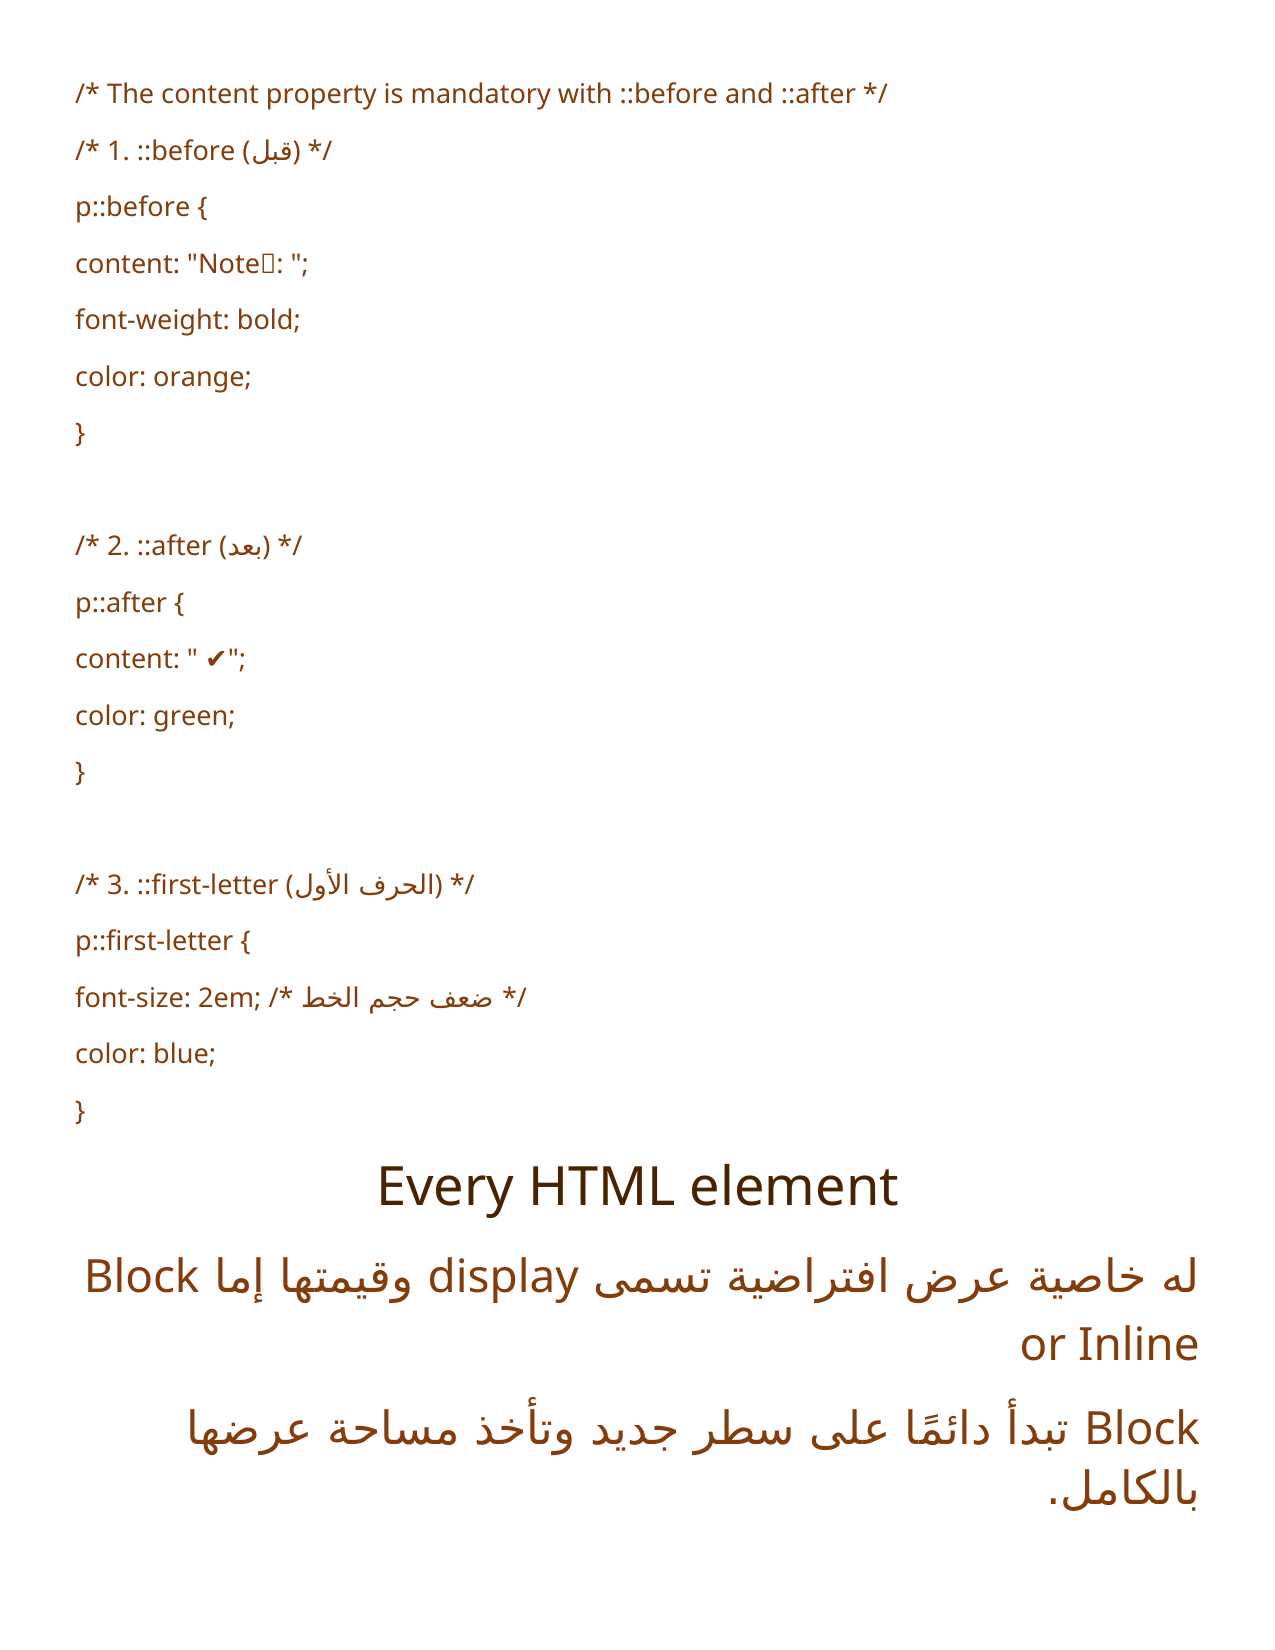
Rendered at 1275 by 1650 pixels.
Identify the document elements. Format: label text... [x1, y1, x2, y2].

text /* 1. ::before (قبل) */ [75, 131, 1200, 168]
text color: green; [75, 696, 1200, 733]
text له خاصية عرض افتراضية تسمى display وقيمتها إما Block or Inline [75, 1244, 1200, 1374]
text } [75, 1091, 1200, 1128]
text } [75, 752, 1200, 789]
text Every HTML element [75, 1148, 1200, 1221]
text color: blue; [75, 1035, 1200, 1072]
text p::after { [75, 583, 1200, 620]
text font-weight: bold; [75, 301, 1200, 338]
text /* 2. ::after (بعد) */ [75, 527, 1200, 563]
text p::before { [75, 188, 1200, 225]
text /* 3. ::first-letter (الحرف الأول) */ [75, 865, 1200, 902]
text p::first-letter { [75, 922, 1200, 959]
text } [75, 414, 1200, 451]
text content: "Note💡: "; [75, 244, 1200, 281]
text content: " ✔️"; [75, 639, 1200, 676]
text font-size: 2em; /* ضعف حجم الخط */ [75, 978, 1200, 1015]
text Block تبدأ دائمًا على سطر جديد وتأخذ مساحة عرضها بالكامل. [75, 1395, 1200, 1515]
text color: orange; [75, 357, 1200, 394]
text /* The content property is mandatory with ::before and ::after */ [75, 75, 1200, 112]
